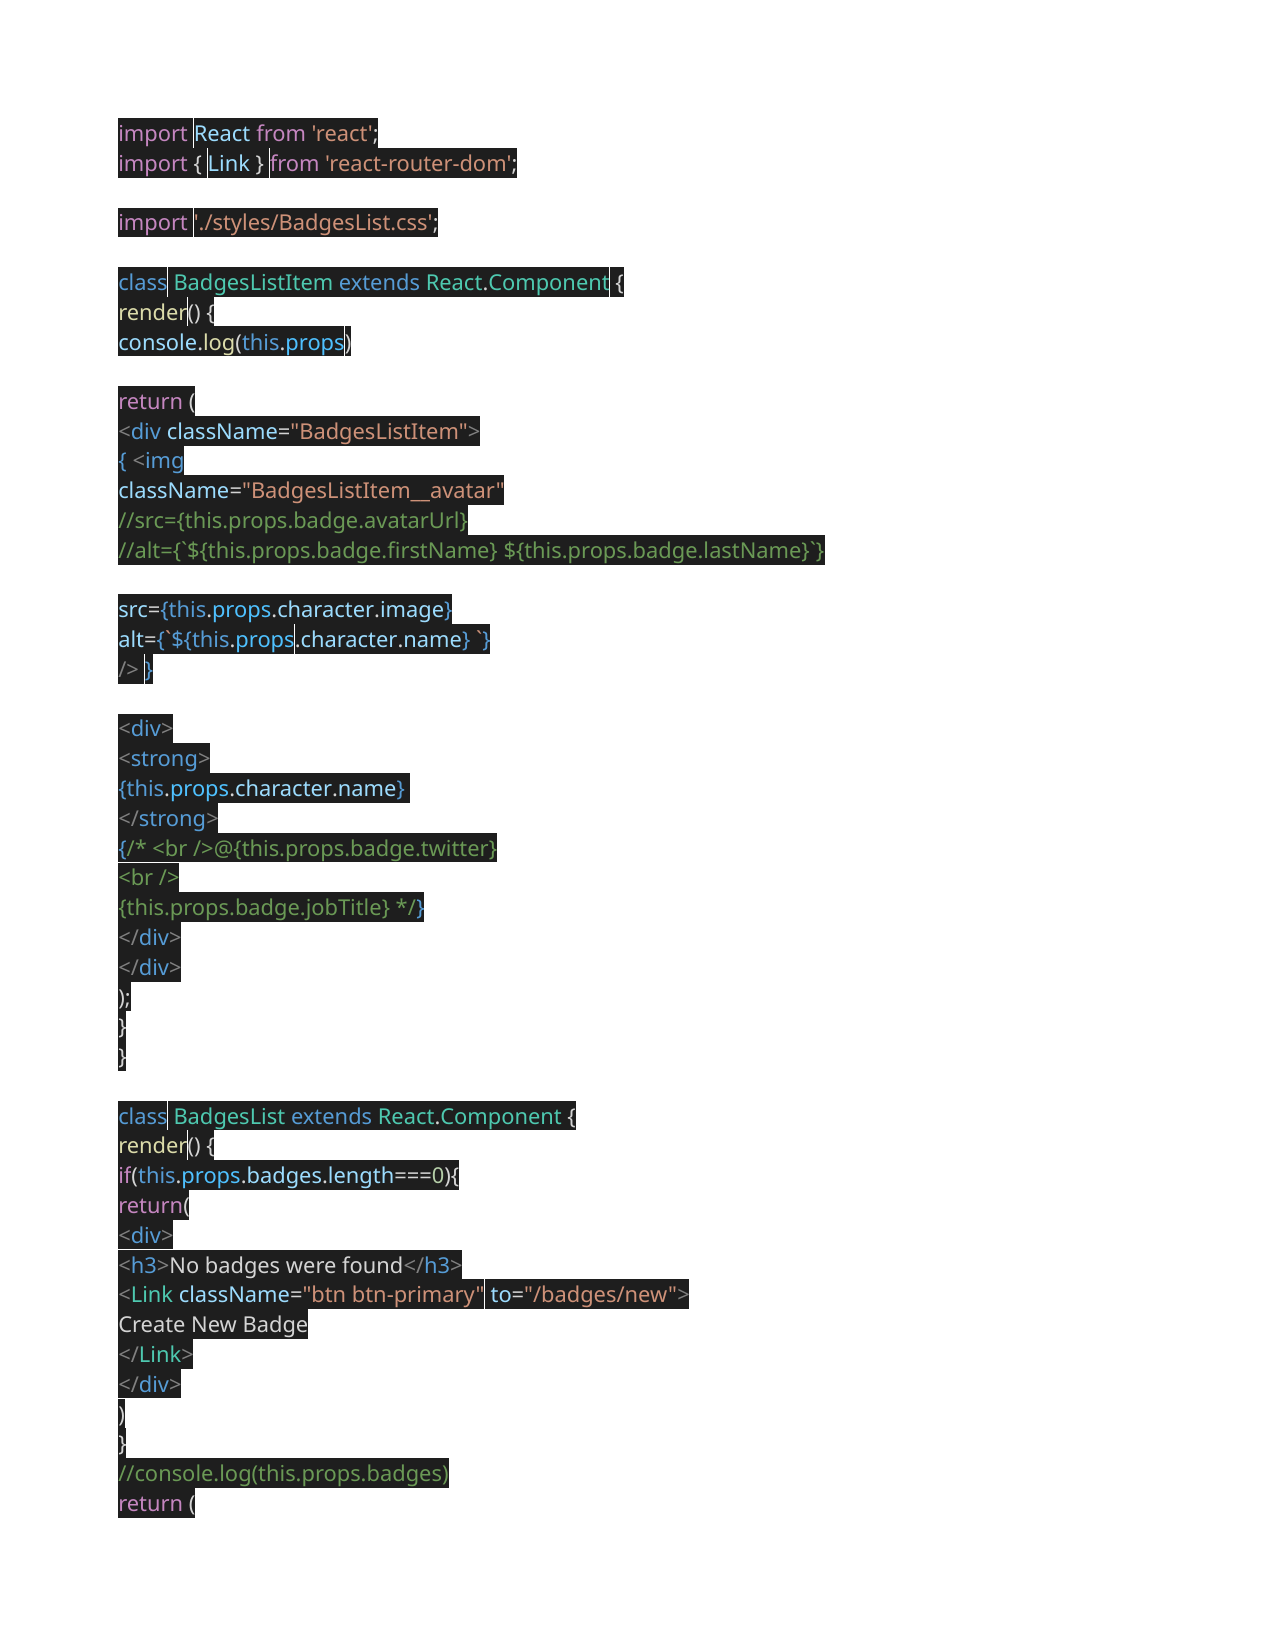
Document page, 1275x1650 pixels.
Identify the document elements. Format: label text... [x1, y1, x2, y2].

text return ( [118, 386, 1157, 416]
text class BadgesListItem extends React.Component { [118, 267, 1157, 297]
text </div> [118, 952, 1157, 982]
text {this.props.badge.jobTitle} */} [118, 892, 1157, 922]
text ) [118, 1398, 1157, 1428]
text <div> [118, 1220, 1157, 1249]
text </div> [118, 922, 1157, 952]
text } [118, 1041, 1157, 1071]
text className="BadgesListItem__avatar" [118, 475, 1157, 505]
text </Link> [118, 1339, 1157, 1369]
text class BadgesList extends React.Component { [118, 1101, 1157, 1130]
text ); [118, 982, 1157, 1011]
text </strong> [118, 803, 1157, 833]
text } [118, 1011, 1157, 1041]
text <div className="BadgesListItem"> [118, 416, 1157, 446]
text {this.props.character.name} [118, 773, 1157, 803]
text Create New Badge [118, 1309, 1157, 1339]
text {/* <br />@{this.props.badge.twitter} [118, 833, 1157, 862]
text { <img [118, 446, 1157, 475]
text alt={`${this.props.character.name} `} [118, 624, 1157, 654]
text import { Link } from 'react-router-dom'; [118, 148, 1157, 178]
text import './styles/BadgesList.css'; [118, 207, 1157, 237]
text //src={this.props.badge.avatarUrl} [118, 505, 1157, 535]
text return( [118, 1190, 1157, 1220]
text <Link className="btn btn-primary" to="/badges/new"> [118, 1279, 1157, 1309]
text } [118, 1428, 1157, 1458]
text render() { [118, 297, 1157, 326]
text render() { [118, 1130, 1157, 1160]
text <br /> [118, 862, 1157, 892]
text /> } [118, 654, 1157, 684]
text </div> [118, 1369, 1157, 1398]
text //console.log(this.props.badges) [118, 1458, 1157, 1488]
text console.log(this.props) [118, 326, 1157, 356]
text <strong> [118, 743, 1157, 773]
text import React from 'react'; [118, 118, 1157, 148]
text //alt={`${this.props.badge.firstName} ${this.props.badge.lastName}`} [118, 535, 1157, 565]
text <div> [118, 713, 1157, 743]
text <h3>No badges were found</h3> [118, 1249, 1157, 1279]
text src={this.props.character.image} [118, 594, 1157, 624]
text return ( [118, 1488, 1157, 1518]
text if(this.props.badges.length===0){ [118, 1160, 1157, 1190]
